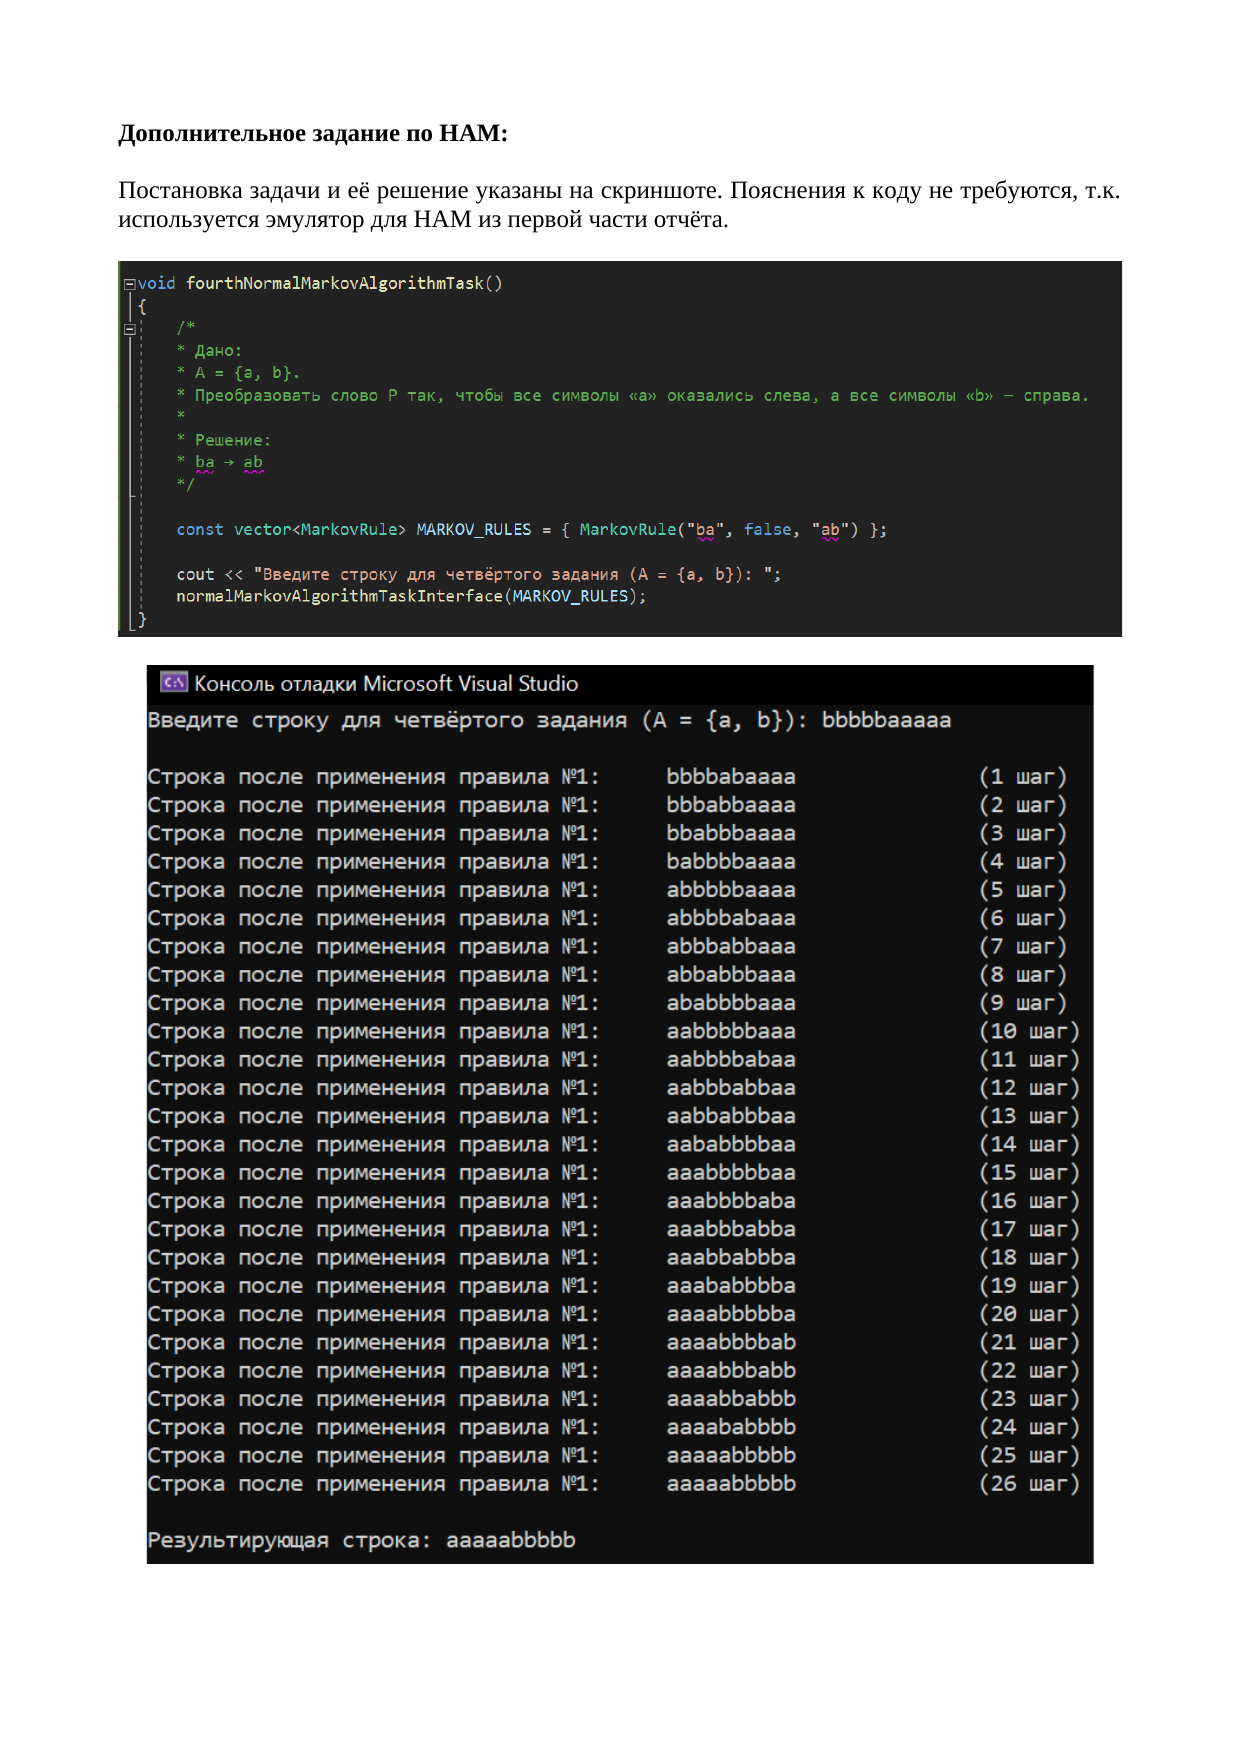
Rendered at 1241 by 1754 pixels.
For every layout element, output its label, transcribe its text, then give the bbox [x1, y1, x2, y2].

picture [146, 665, 1094, 1564]
picture [118, 261, 1123, 637]
text Дополнительное задание по НАМ: [118, 118, 1122, 147]
text Постановка задачи и её решение указаны на скриншоте. Пояснения к коду не требуются, т.к. используется эмулятор для НАМ из первой части отчёта. [118, 147, 1122, 233]
